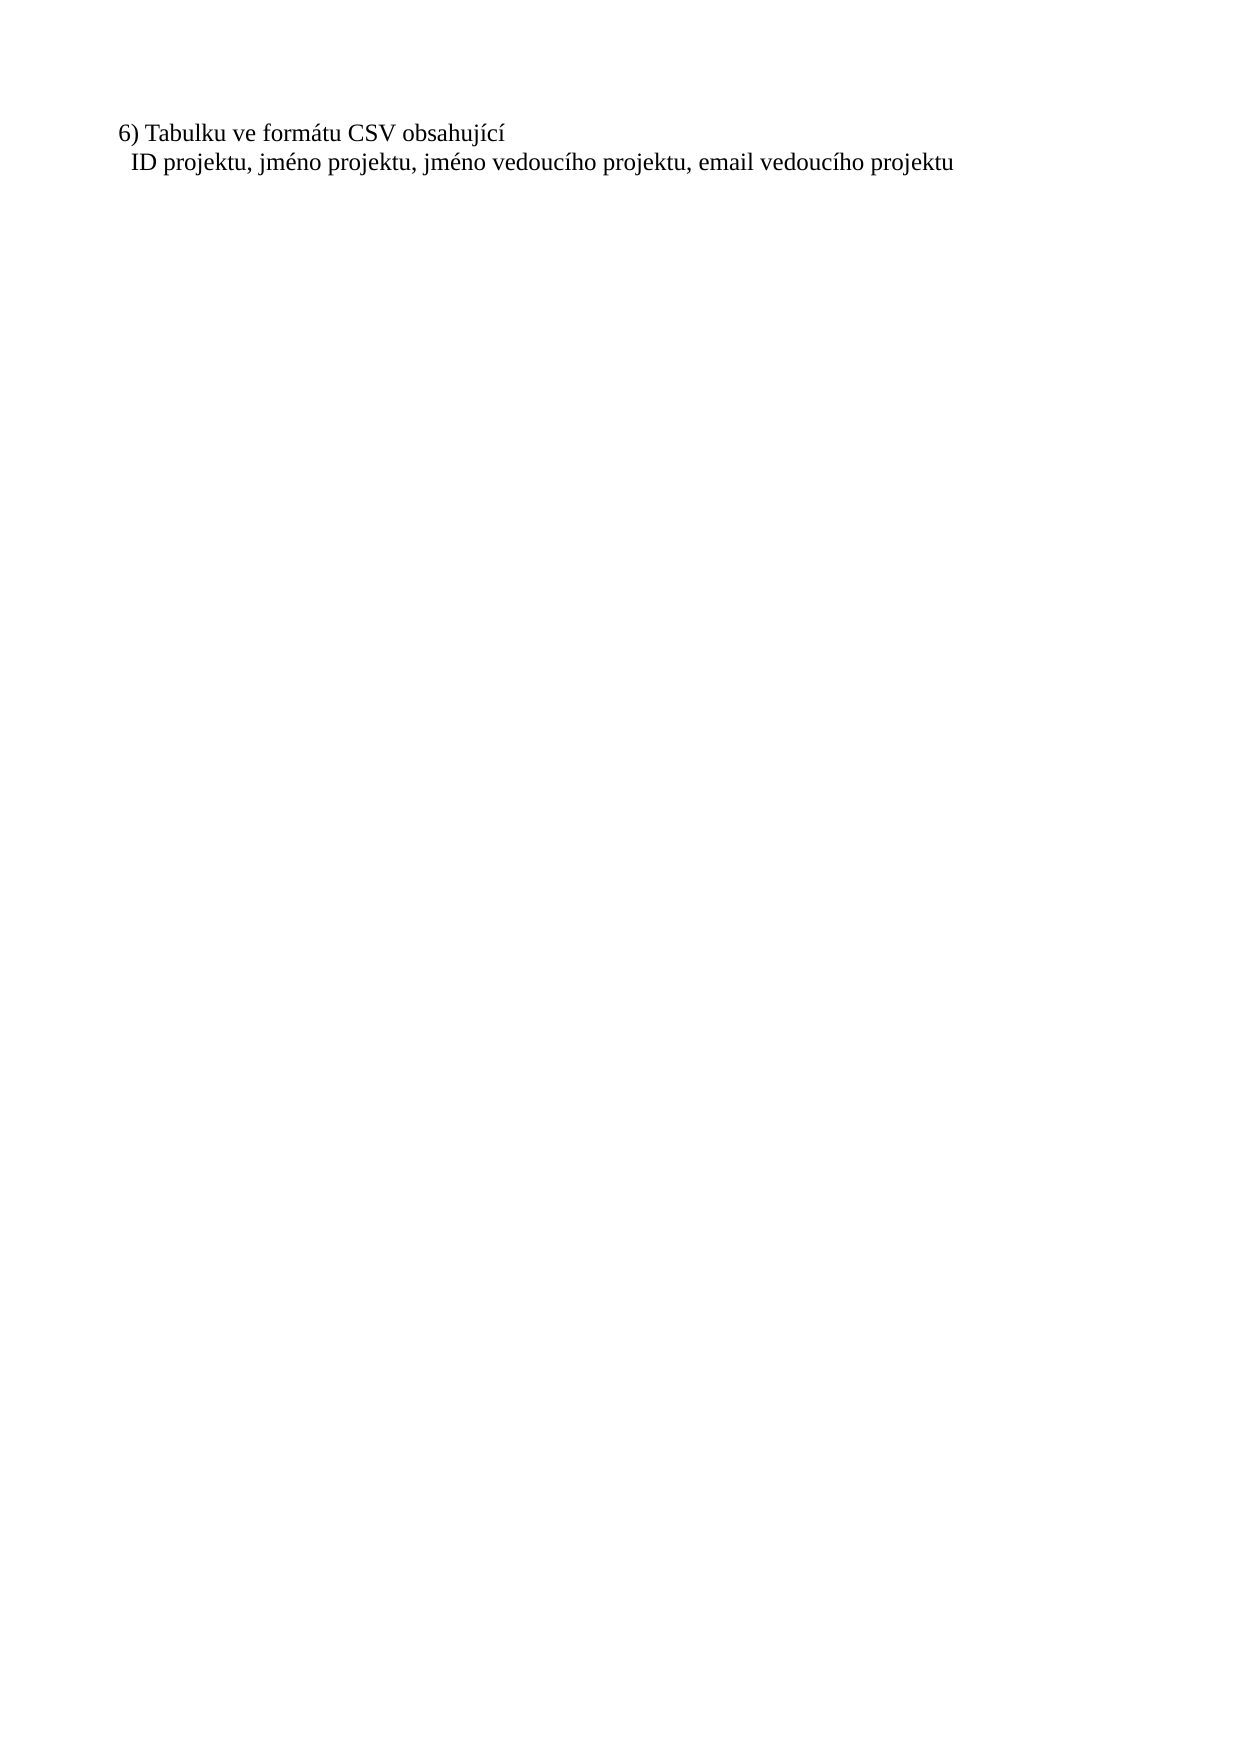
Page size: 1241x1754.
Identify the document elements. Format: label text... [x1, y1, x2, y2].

text ID projektu, jméno projektu, jméno vedoucího projektu, email vedoucího projektu [118, 147, 1122, 176]
text 6) Tabulku ve formátu CSV obsahující [118, 118, 1122, 147]
